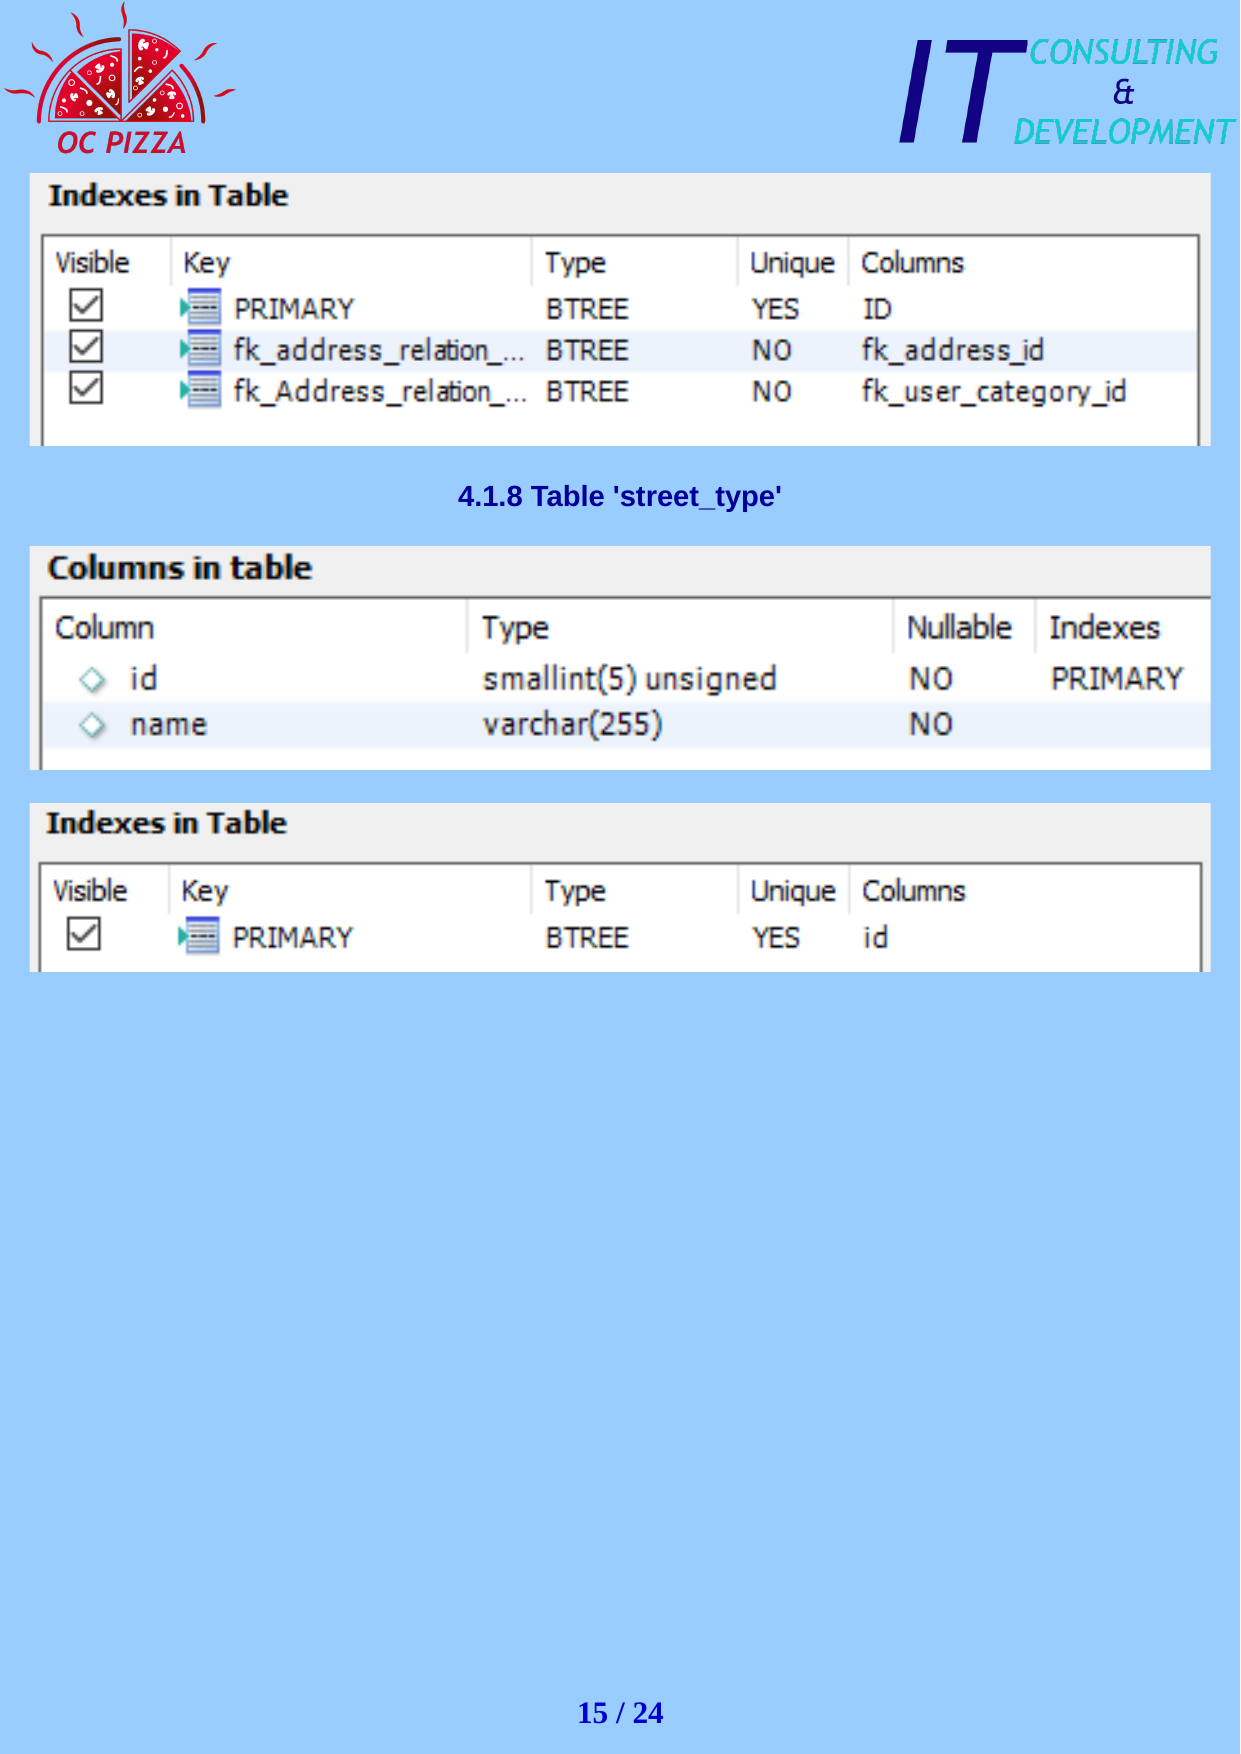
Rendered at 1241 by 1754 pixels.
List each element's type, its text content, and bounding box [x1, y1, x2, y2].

picture [0, 0, 237, 163]
picture [29, 546, 1211, 770]
picture [29, 803, 1211, 972]
text 4.1.8 Table 'street_type' [0, 479, 1240, 513]
picture [884, 21, 1240, 163]
picture [29, 173, 1211, 446]
